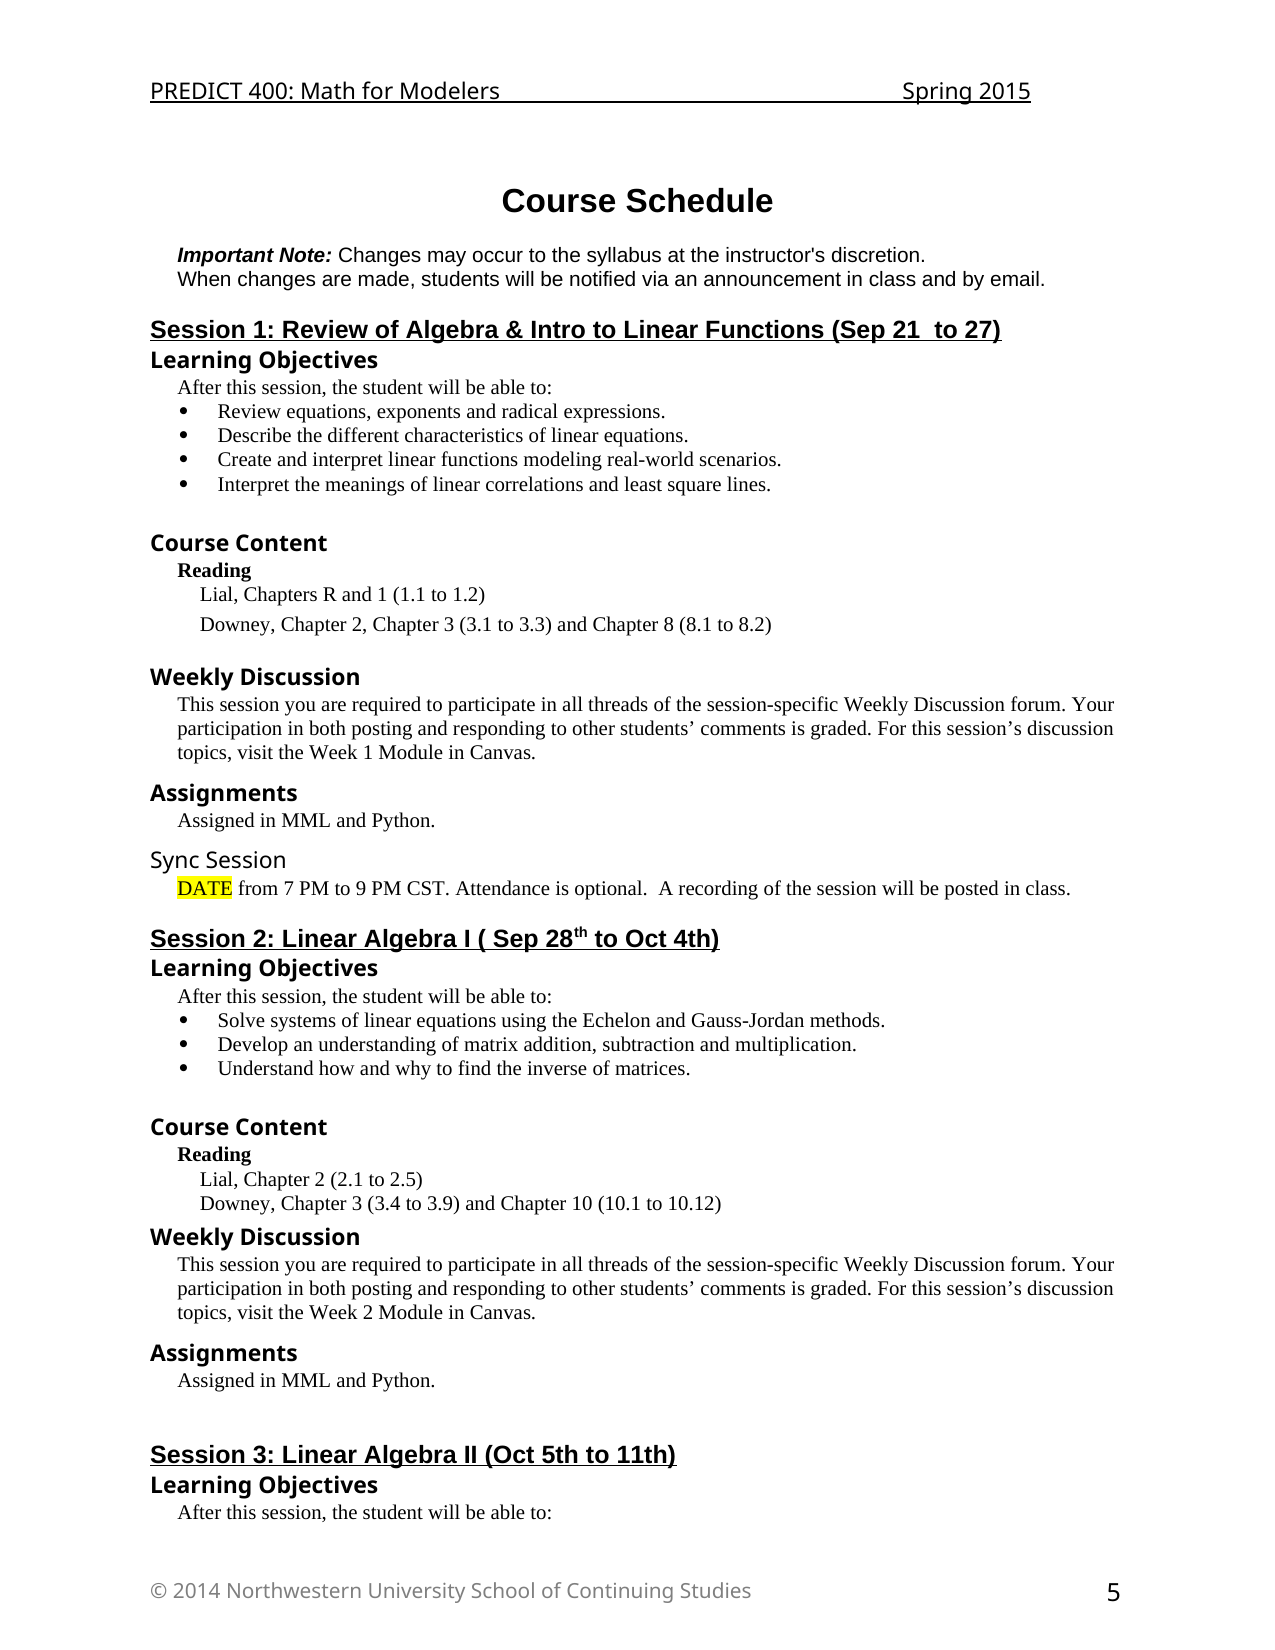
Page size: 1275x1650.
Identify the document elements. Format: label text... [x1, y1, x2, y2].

text Session 3: Linear Algebra II (Oct 5th to 11th) [150, 1440, 1125, 1469]
list Review equations, exponents and radical expressions. [180, 399, 1125, 423]
text After this session, the student will be able to: [177, 1500, 1125, 1524]
text Lial, Chapters R and 1 (1.1 to 1.2) [199, 582, 1125, 606]
list Understand how and why to find the inverse of matrices. [180, 1056, 1125, 1080]
text Weekly Discussion [150, 1221, 1125, 1252]
list Describe the different characteristics of linear equations. [180, 423, 1125, 447]
text Important Note: Changes may occur to the syllabus at the instructor's discretion. When changes are made, students will be notified via an announcement in class and by email. [177, 243, 1125, 291]
text Downey, Chapter 2, Chapter 3 (3.1 to 3.3) and Chapter 8 (8.1 to 8.2) [199, 612, 1125, 636]
list Solve systems of linear equations using the Echelon and Gauss-Jordan methods. [180, 1008, 1125, 1032]
text Assigned in MML and Python. [177, 1368, 1125, 1392]
text Session 2: Linear Algebra I ( Sep 28th to Oct 4th) [150, 924, 1125, 952]
text Lial, Chapter 2 (2.1 to 2.5) Downey, Chapter 3 (3.4 to 3.9) and Chapter 10 (10.1 to 10.12) [199, 1166, 1125, 1214]
text This session you are required to participate in all threads of the session-specific Weekly Discussion forum. Your participation in both posting and responding to other students’ comments is graded. For this session’s discussion topics, visit the Week 1 Module in Canvas. [177, 692, 1125, 764]
text Sync Session [150, 844, 1125, 876]
text Course Content [150, 1111, 1125, 1142]
text Learning Objectives [150, 1469, 1125, 1500]
text Assigned in MML and Python. [177, 808, 1125, 832]
text Reading [177, 558, 1125, 582]
text Course Schedule [150, 181, 1125, 219]
text Assignments [150, 1337, 1125, 1368]
text This session you are required to participate in all threads of the session-specific Weekly Discussion forum. Your participation in both posting and responding to other students’ comments is graded. For this session’s discussion topics, visit the Week 2 Module in Canvas. [177, 1252, 1125, 1324]
text Weekly Discussion [150, 661, 1125, 692]
list Create and interpret linear functions modeling real-world scenarios. [180, 447, 1125, 471]
text After this session, the student will be able to: [177, 984, 1125, 1008]
text Learning Objectives [150, 344, 1125, 375]
text Reading [177, 1142, 1125, 1166]
text Course Content [150, 496, 1125, 558]
list Develop an understanding of matrix addition, subtraction and multiplication. [180, 1032, 1125, 1056]
text After this session, the student will be able to: [177, 375, 1125, 399]
text Assignments [150, 776, 1125, 808]
list Interpret the meanings of linear correlations and least square lines. [180, 471, 1125, 496]
text Learning Objectives [150, 952, 1125, 984]
text DATE from 7 PM to 9 PM CST. Attendance is optional. A recording of the session will be posted in class. [177, 876, 1125, 899]
text Session 1: Review of Algebra & Intro to Linear Functions (Sep 21 to 27) [150, 315, 1125, 344]
